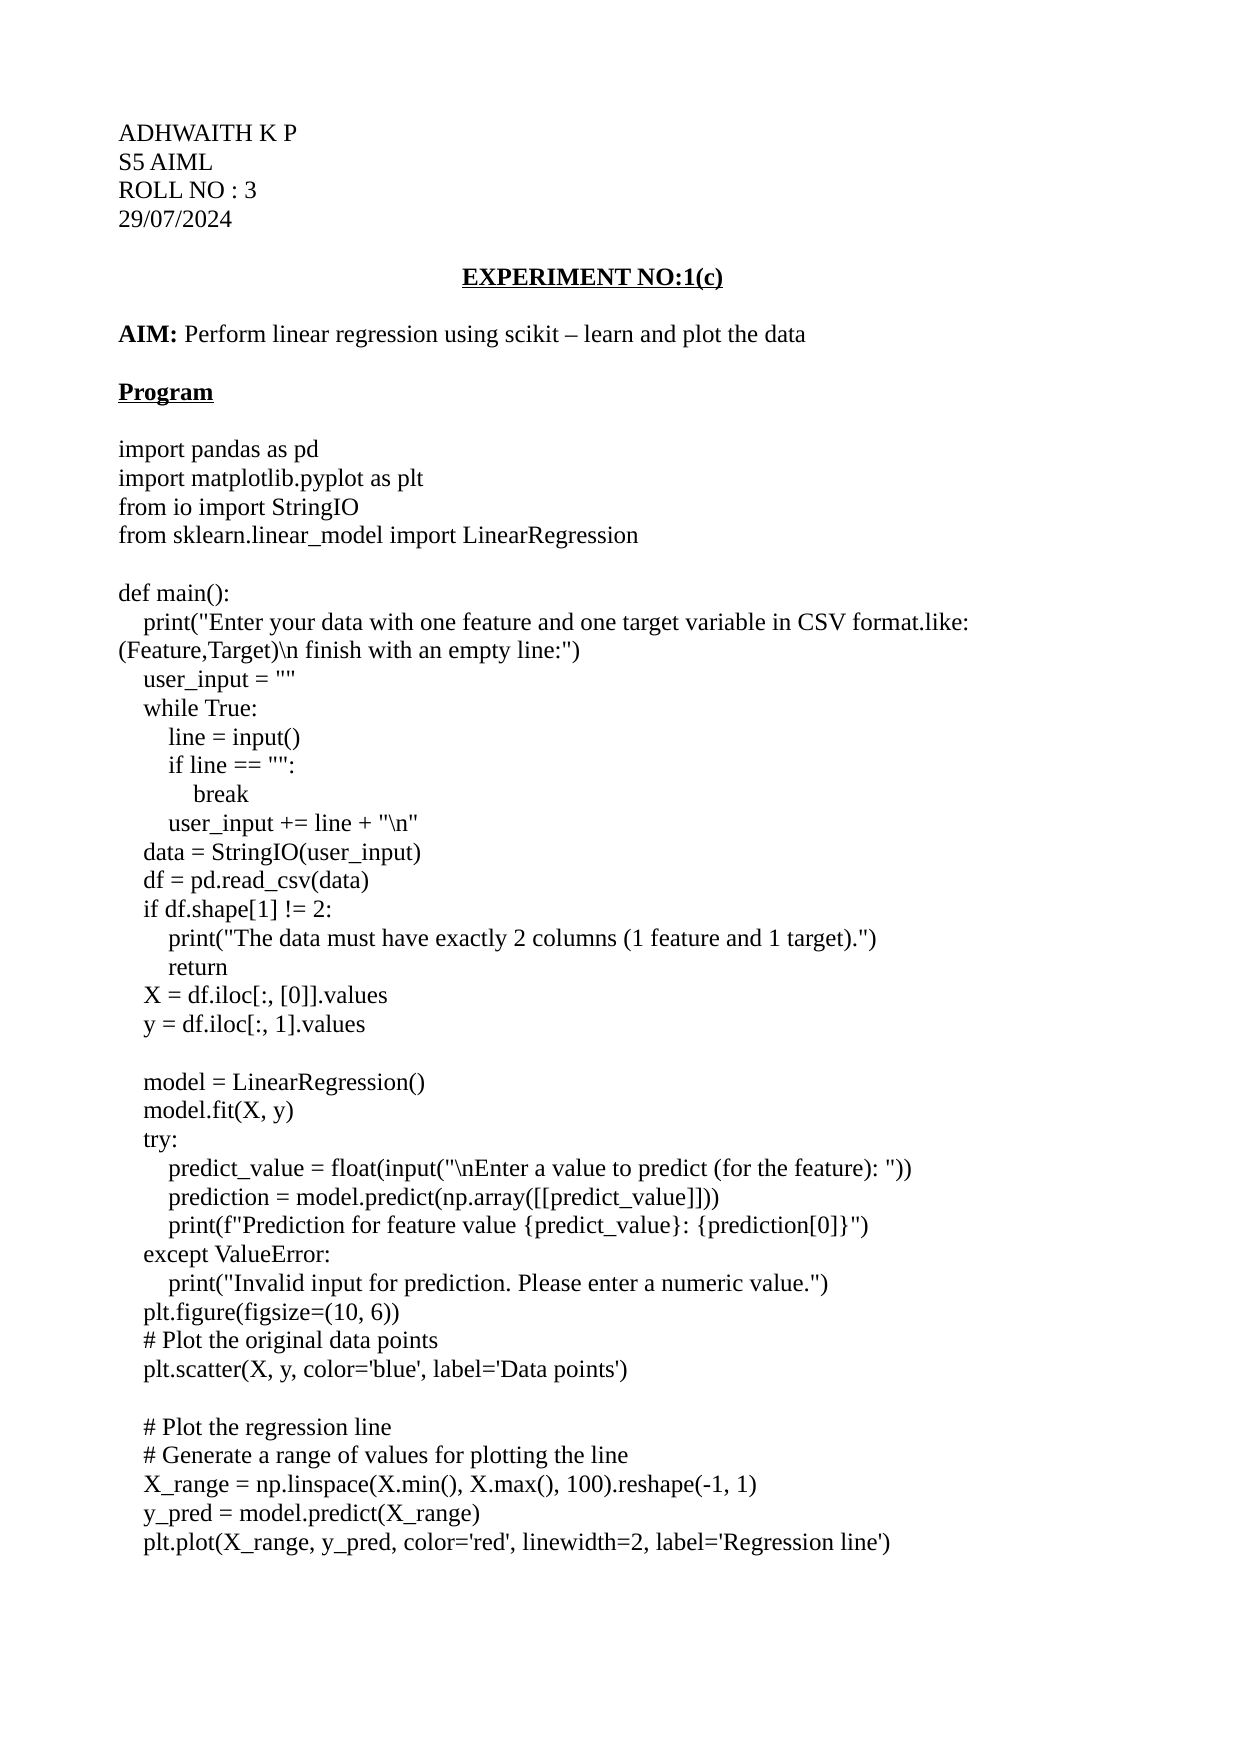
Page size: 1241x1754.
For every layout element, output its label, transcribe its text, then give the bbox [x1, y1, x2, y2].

text return [118, 952, 1122, 981]
text break [118, 779, 1122, 808]
text plt.plot(X_range, y_pred, color='red', linewidth=2, label='Regression line') [118, 1527, 1122, 1556]
text print("Enter your data with one feature and one target variable in CSV format.like:(Feature,Target)\n finish with an empty line:") [118, 607, 1122, 664]
text while True: [118, 693, 1122, 722]
text if df.shape[1] != 2: [118, 894, 1122, 923]
text AIM: Perform linear regression using scikit – learn and plot the data [118, 319, 1122, 348]
text print("Invalid input for prediction. Please enter a numeric value.") [118, 1268, 1122, 1297]
text # Plot the original data points [118, 1326, 1122, 1354]
text ADHWAITH K P [118, 118, 1122, 147]
text 29/07/2024 [118, 204, 1122, 233]
text EXPERIMENT NO:1(c) [118, 262, 1122, 291]
text y = df.iloc[:, 1].values [118, 1009, 1122, 1038]
text plt.scatter(X, y, color='blue', label='Data points') [118, 1354, 1122, 1383]
text if line == "": [118, 751, 1122, 779]
text S5 AIML [118, 147, 1122, 176]
text prediction = model.predict(np.array([[predict_value]])) [118, 1182, 1122, 1211]
text ROLL NO : 3 [118, 176, 1122, 204]
text try: [118, 1124, 1122, 1153]
text df = pd.read_csv(data) [118, 866, 1122, 894]
text model.fit(X, y) [118, 1096, 1122, 1124]
text user_input += line + "\n" [118, 808, 1122, 837]
text user_input = "" [118, 664, 1122, 693]
text import pandas as pd [118, 434, 1122, 463]
text model = LinearRegression() [118, 1067, 1122, 1096]
text from sklearn.linear_model import LinearRegression [118, 521, 1122, 549]
text except ValueError: [118, 1239, 1122, 1268]
text X = df.iloc[:, [0]].values [118, 981, 1122, 1009]
text print("The data must have exactly 2 columns (1 feature and 1 target).") [118, 923, 1122, 952]
text # Generate a range of values for plotting the line [118, 1441, 1122, 1469]
text import matplotlib.pyplot as plt [118, 463, 1122, 492]
text predict_value = float(input("\nEnter a value to predict (for the feature): ")) [118, 1153, 1122, 1182]
text data = StringIO(user_input) [118, 837, 1122, 866]
text X_range = np.linspace(X.min(), X.max(), 100).reshape(-1, 1) [118, 1469, 1122, 1498]
text plt.figure(figsize=(10, 6)) [118, 1297, 1122, 1326]
text Program [118, 377, 1122, 406]
text y_pred = model.predict(X_range) [118, 1498, 1122, 1527]
text line = input() [118, 722, 1122, 751]
text print(f"Prediction for feature value {predict_value}: {prediction[0]}") [118, 1211, 1122, 1239]
text from io import StringIO [118, 492, 1122, 521]
text def main(): [118, 578, 1122, 607]
text # Plot the regression line [118, 1412, 1122, 1441]
